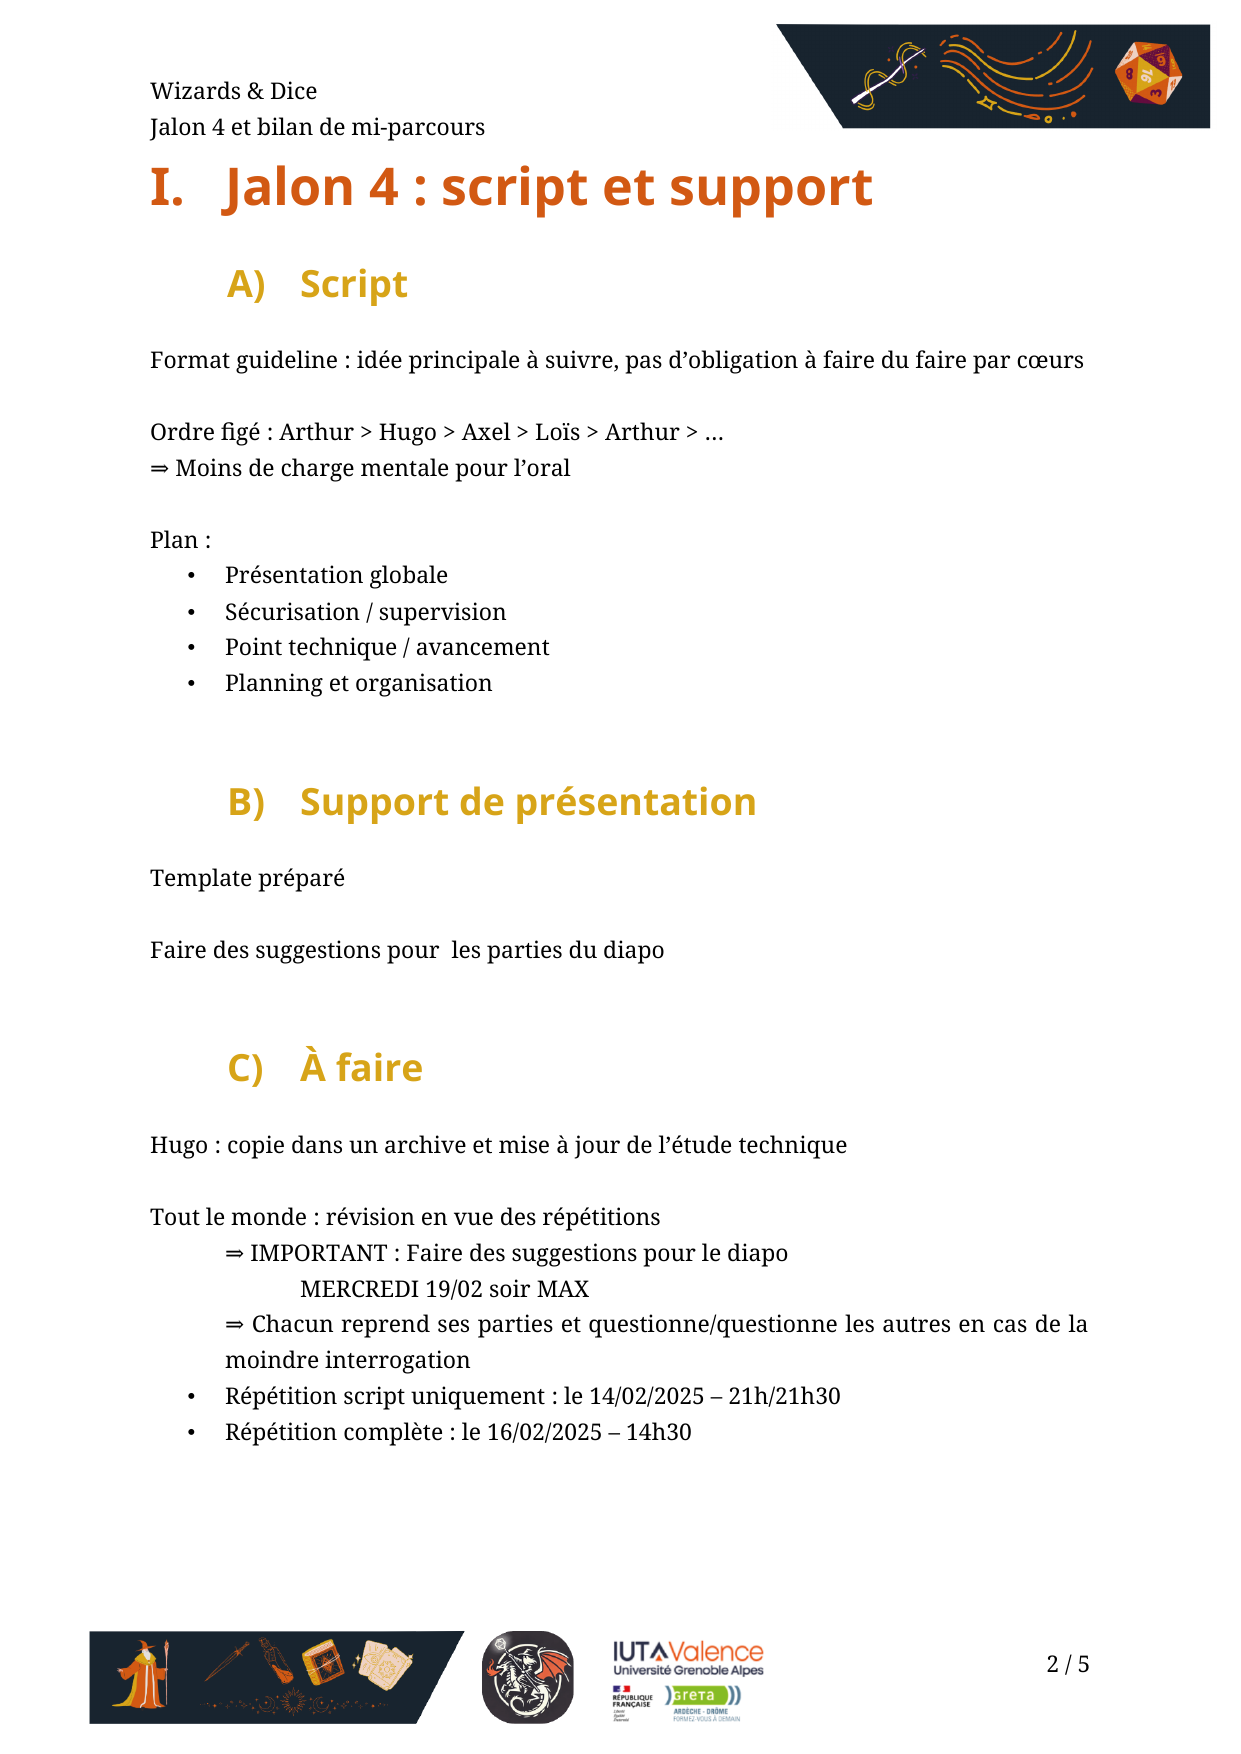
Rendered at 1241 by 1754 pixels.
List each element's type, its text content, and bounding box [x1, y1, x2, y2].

text ⇒ Chacun reprend ses parties et questionne/questionne les autres en cas de la moindre interrogation [225, 1308, 1090, 1376]
list Présentation globale [187, 559, 1090, 591]
subtitle À faire [227, 1042, 1090, 1093]
text MERCREDI 19/02 soir MAX [225, 1272, 1090, 1304]
picture [771, 21, 1218, 131]
text ⇒ IMPORTANT : Faire des suggestions pour le diapo [225, 1237, 1090, 1268]
list Répétition script uniquement : le 14/02/2025 – 21h/21h30 [187, 1380, 1090, 1412]
text Hugo : copie dans un archive et mise à jour de l’étude technique [150, 1129, 1090, 1160]
list Planning et organisation [187, 667, 1090, 698]
picture [81, 1620, 788, 1733]
text ⇒ Moins de charge mentale pour l’oral [150, 452, 1090, 483]
subtitle Jalon 4 : script et support [150, 150, 1090, 221]
list Répétition complète : le 16/02/2025 – 14h30 [187, 1416, 1090, 1447]
subtitle Script [227, 257, 1090, 308]
subtitle Support de présentation [227, 775, 1090, 826]
text Format guideline : idée principale à suivre, pas d’obligation à faire du faire par cœurs [150, 344, 1090, 375]
text Plan : [150, 523, 1090, 555]
text Template préparé [150, 862, 1090, 893]
list Point technique / avancement [187, 631, 1090, 663]
text Tout le monde : révision en vue des répétitions [150, 1201, 1090, 1232]
text Faire des suggestions pour les parties du diapo [150, 934, 1090, 965]
list Sécurisation / supervision [187, 595, 1090, 627]
text Ordre figé : Arthur > Hugo > Axel > Loïs > Arthur > … [150, 416, 1090, 447]
